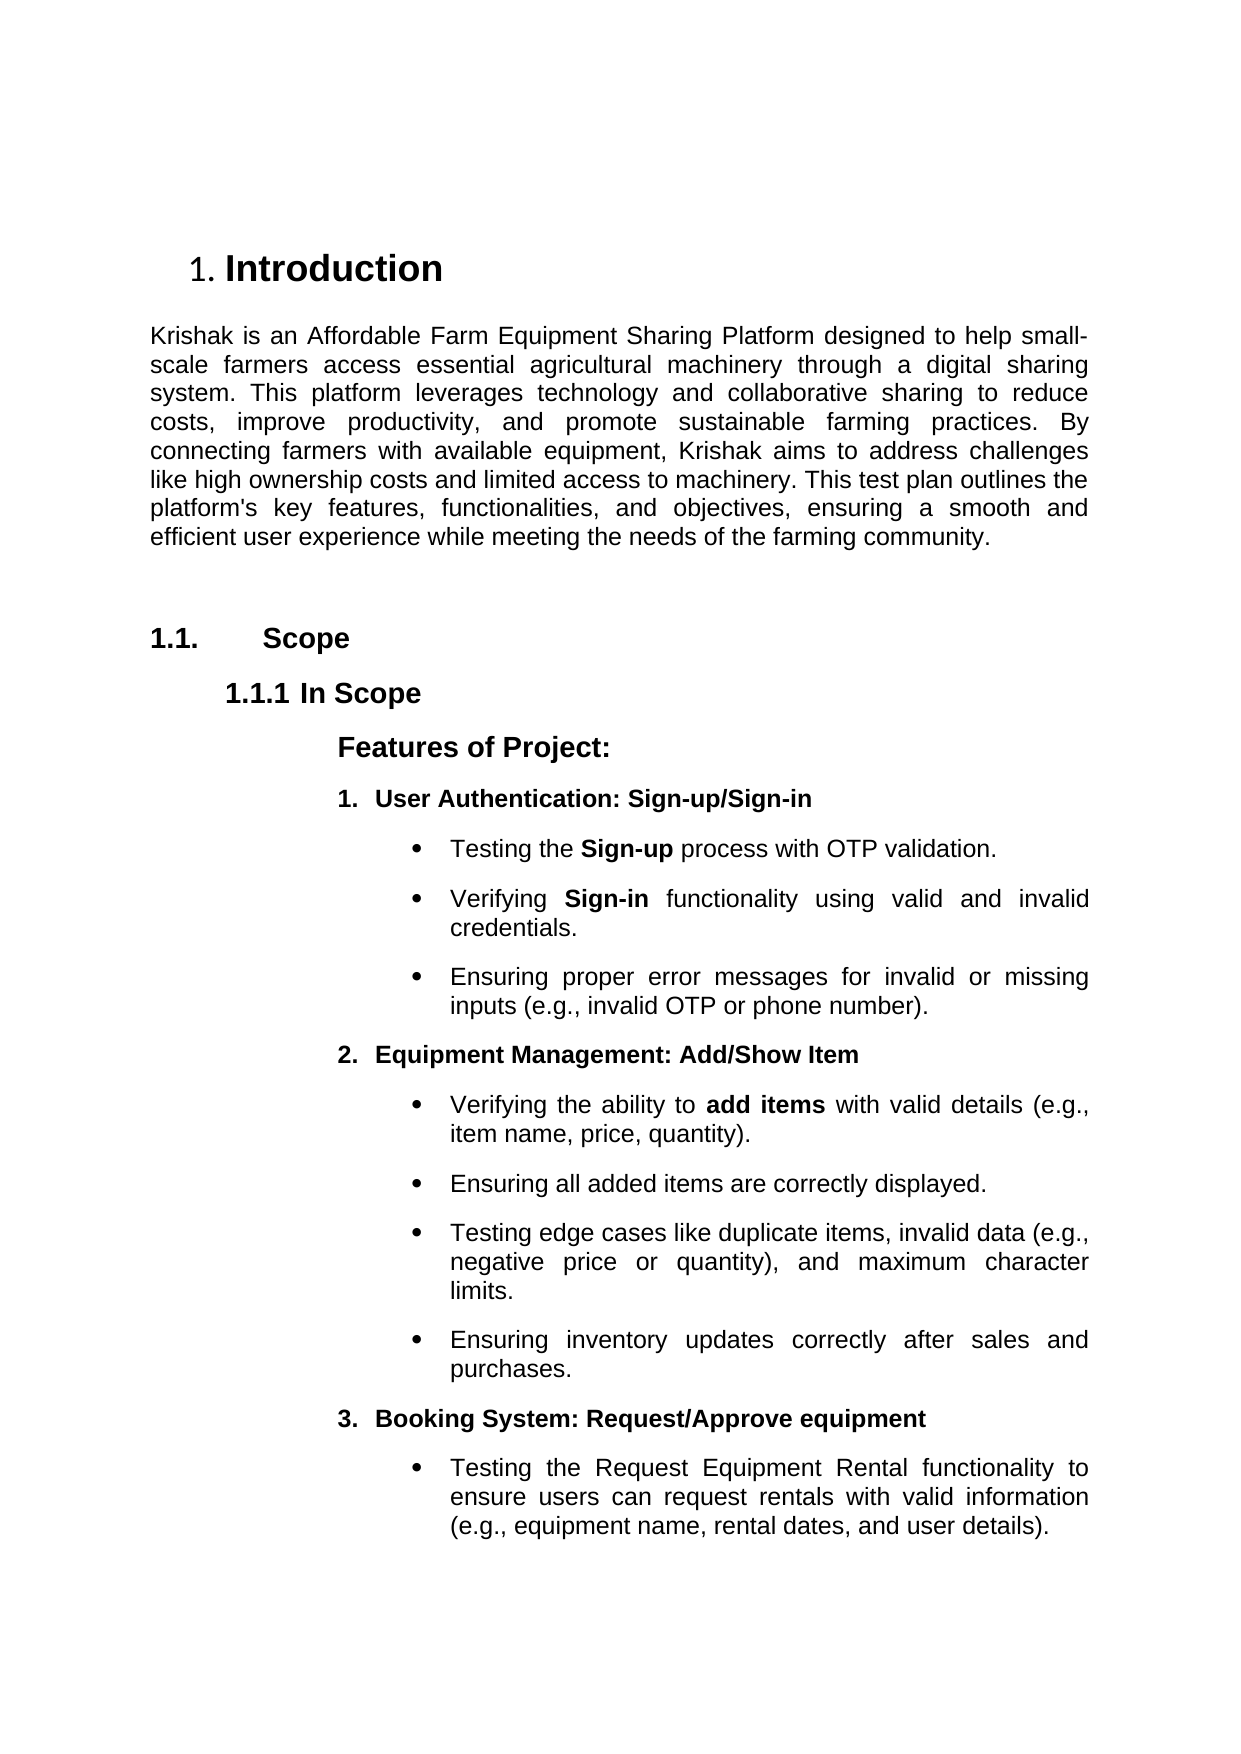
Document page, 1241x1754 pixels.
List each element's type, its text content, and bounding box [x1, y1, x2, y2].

list Testing edge cases like duplicate items, invalid data (e.g., negative price or quantity), and maximum character limits. [412, 1218, 1090, 1304]
list Ensuring all added items are correctly displayed. [412, 1168, 1090, 1197]
list Booking System: Request/Approve equipment [337, 1404, 1090, 1433]
list Verifying the ability to add items with valid details (e.g., item name, price, quantity). [412, 1090, 1090, 1148]
list In Scope [225, 676, 1090, 709]
list Introduction [187, 245, 1090, 291]
text Features of Project: [337, 730, 1090, 763]
list Scope [150, 621, 1090, 655]
list Verifying Sign-in functionality using valid and invalid credentials. [412, 884, 1090, 941]
list Equipment Management: Add/Show Item [337, 1041, 1090, 1069]
list User Authentication: Sign-up/Sign-in [337, 784, 1090, 813]
list Ensuring inventory updates correctly after sales and purchases. [412, 1325, 1090, 1383]
text Krishak is an Affordable Farm Equipment Sharing Platform designed to help small-scale farmers access essential agricultural machinery through a digital sharing system. This platform leverages technology and collaborative sharing to reduce costs, improve productivity, and promote sustainable farming practices. By connecting farmers with available equipment, Krishak aims to address challenges like high ownership costs and limited access to machinery. This test plan outlines the platform's key features, functionalities, and objectives, ensuring a smooth and efficient user experience while meeting the needs of the farming community. [150, 321, 1090, 551]
list Testing the Request Equipment Rental functionality to ensure users can request rentals with valid information (e.g., equipment name, rental dates, and user details). [412, 1453, 1090, 1540]
list Testing the Sign-up process with OTP validation. [412, 834, 1090, 863]
list Ensuring proper error messages for invalid or missing inputs (e.g., invalid OTP or phone number). [412, 962, 1090, 1020]
